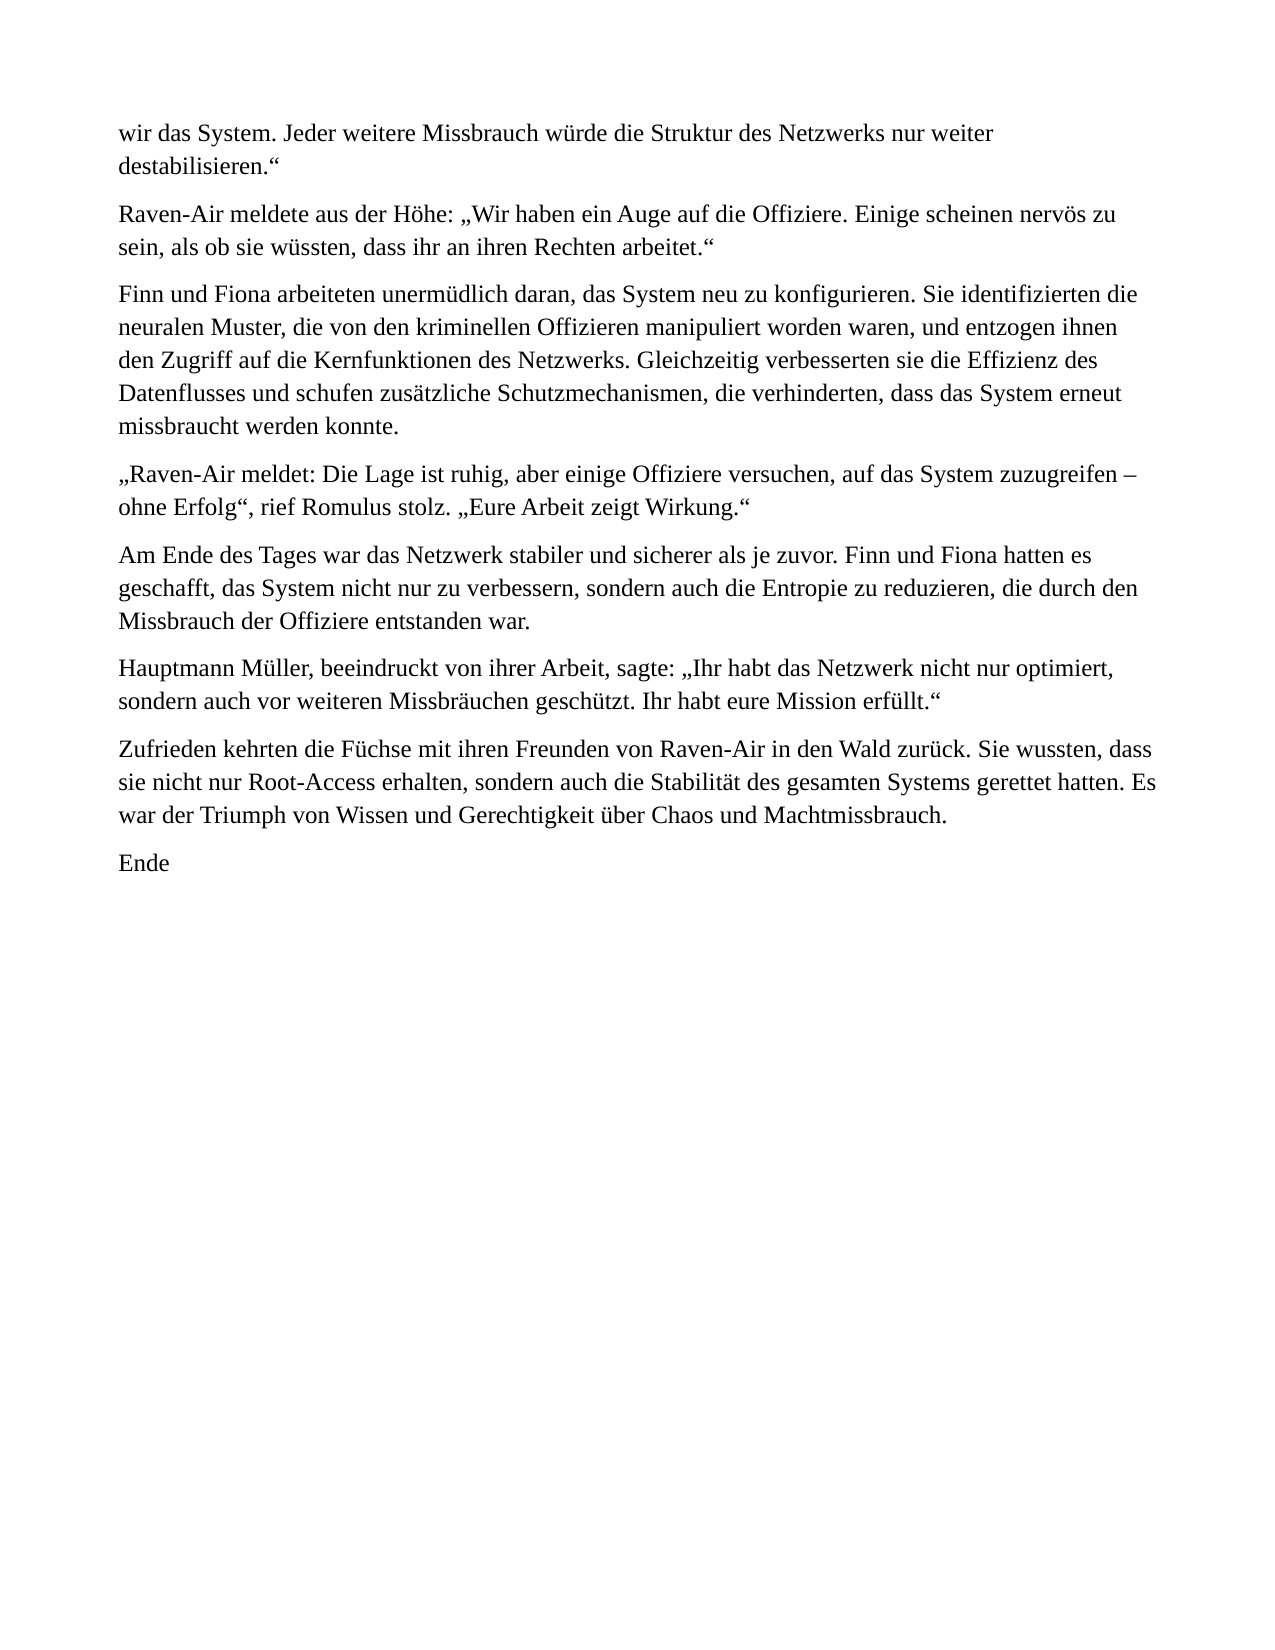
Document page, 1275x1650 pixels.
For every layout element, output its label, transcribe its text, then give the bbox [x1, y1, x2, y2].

text Hauptmann Müller, beeindruckt von ihrer Arbeit, sagte: „Ihr habt das Netzwerk nicht nur optimiert, sondern auch vor weiteren Missbräuchen geschützt. Ihr habt eure Mission erfüllt.“ [118, 653, 1157, 715]
text Am Ende des Tages war das Netzwerk stabiler und sicherer als je zuvor. Finn und Fiona hatten es geschafft, das System nicht nur zu verbessern, sondern auch die Entropie zu reduzieren, die durch den Missbrauch der Offiziere entstanden war. [118, 540, 1157, 634]
text Zufrieden kehrten die Füchse mit ihren Freunden von Raven-Air in den Wald zurück. Sie wussten, dass sie nicht nur Root-Access erhalten, sondern auch die Stabilität des gesamten Systems gerettet hatten. Es war der Triumph von Wissen und Gerechtigkeit über Chaos und Machtmissbrauch. [118, 734, 1157, 829]
text Ende [118, 848, 1157, 876]
text „Raven-Air meldet: Die Lage ist ruhig, aber einige Offiziere versuchen, auf das System zuzugreifen – ohne Erfolg“, rief Romulus stolz. „Eure Arbeit zeigt Wirkung.“ [118, 459, 1157, 521]
text wir das System. Jeder weitere Missbrauch würde die Struktur des Netzwerks nur weiter destabilisieren.“ [118, 118, 1157, 180]
text Raven-Air meldete aus der Höhe: „Wir haben ein Auge auf die Offiziere. Einige scheinen nervös zu sein, als ob sie wüssten, dass ihr an ihren Rechten arbeitet.“ [118, 199, 1157, 261]
text Finn und Fiona arbeiteten unermüdlich daran, das System neu zu konfigurieren. Sie identifizierten die neuralen Muster, die von den kriminellen Offizieren manipuliert worden waren, und entzogen ihnen den Zugriff auf die Kernfunktionen des Netzwerks. Gleichzeitig verbesserten sie die Effizienz des Datenflusses und schufen zusätzliche Schutzmechanismen, die verhinderten, dass das System erneut missbraucht werden konnte. [118, 279, 1157, 440]
